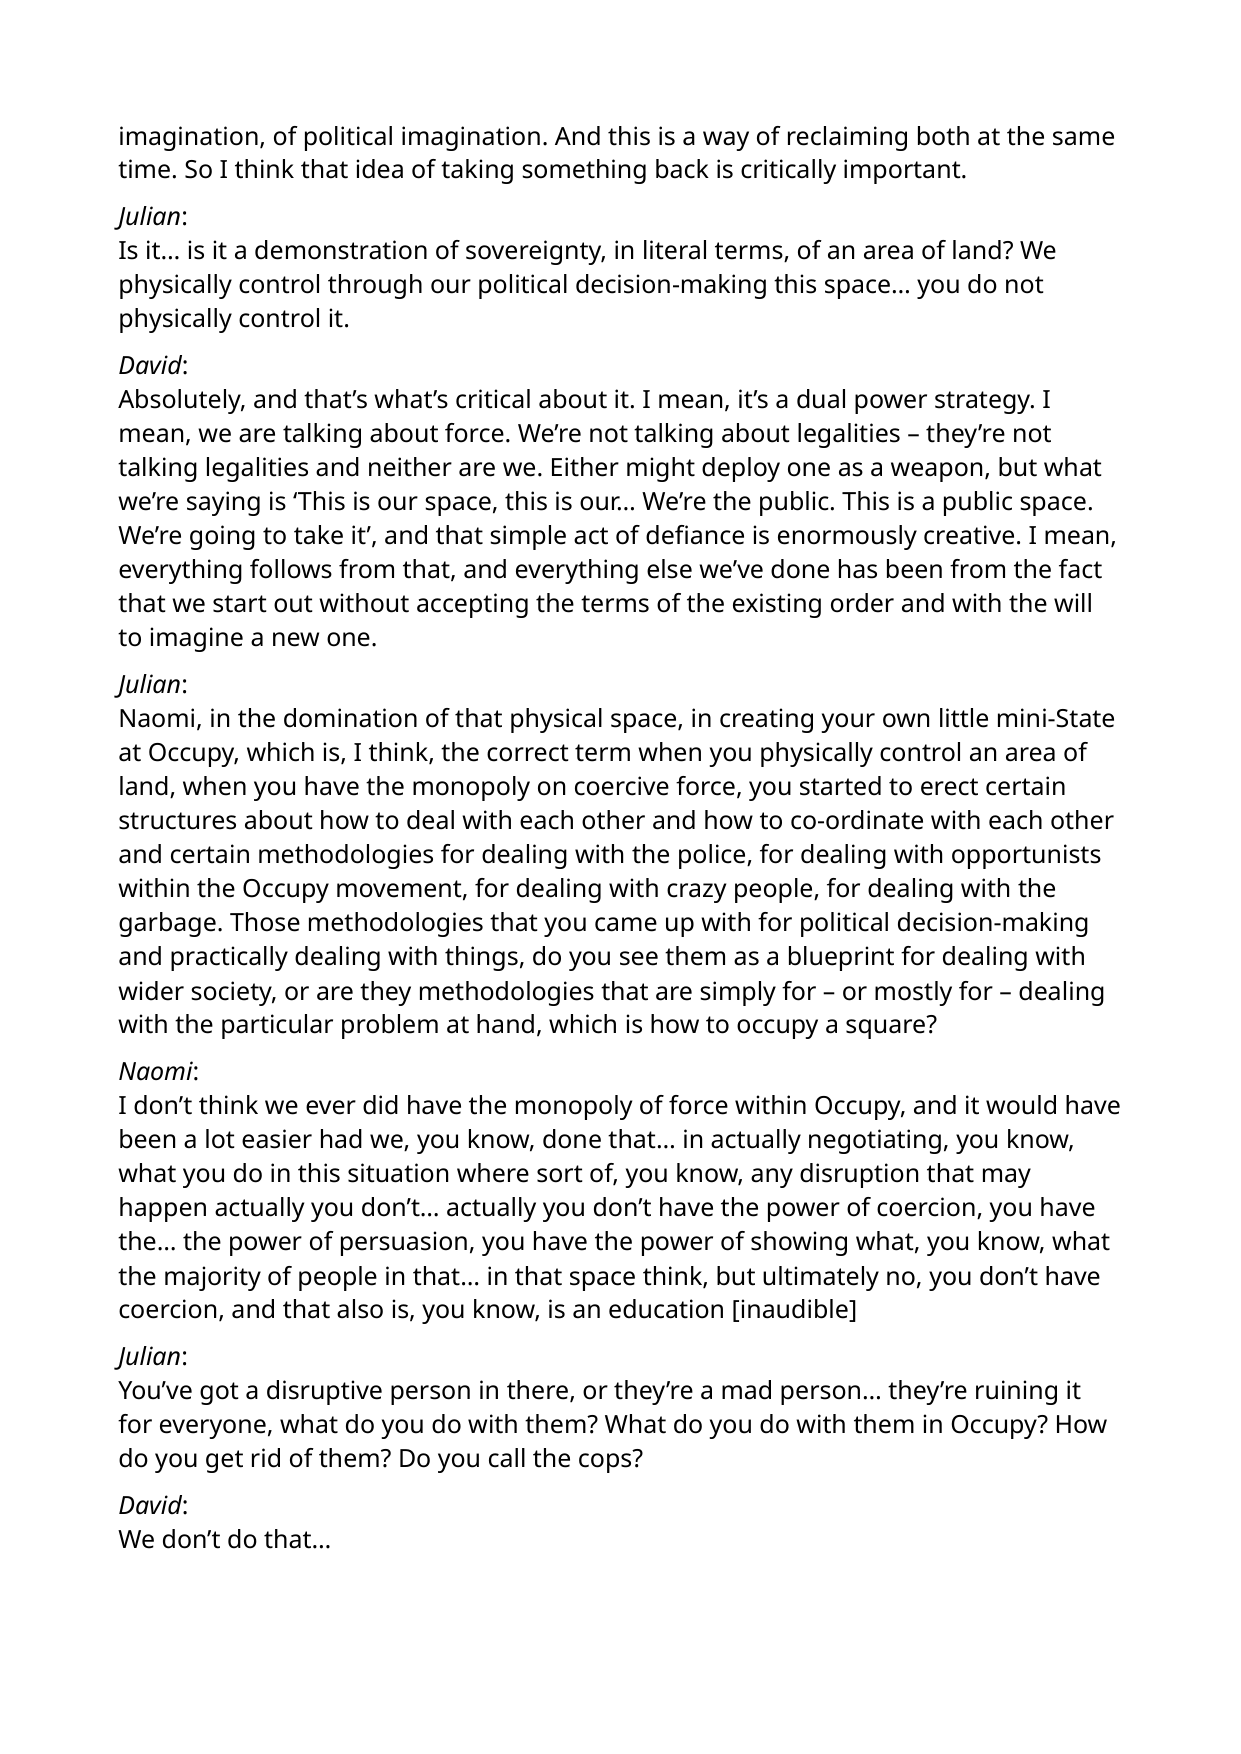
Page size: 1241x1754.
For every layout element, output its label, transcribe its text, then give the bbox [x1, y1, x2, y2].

text David: We don’t do that… [118, 1487, 1122, 1556]
text Julian: Naomi, in the domination of that physical space, in creating your own little mini-State at Occupy, which is, I think, the correct term when you physically control an area of land, when you have the monopoly on coercive force, you started to erect certain structures about how to deal with each other and how to co-ordinate with each other and certain methodologies for dealing with the police, for dealing with opportunists within the Occupy movement, for dealing with crazy people, for dealing with the garbage. Those methodologies that you came up with for political decision-making and practically dealing with things, do you see them as a blueprint for dealing with wider society, or are they methodologies that are simply for – or mostly for – dealing with the particular problem at hand, which is how to occupy a square? [118, 667, 1122, 1041]
text Julian: Is it… is it a demonstration of sovereignty, in literal terms, of an area of land? We physically control through our political decision-making this space… you do not physically control it. [118, 199, 1122, 335]
text Naomi: I don’t think we ever did have the monopoly of force within Occupy, and it would have been a lot easier had we, you know, done that… in actually negotiating, you know, what you do in this situation where sort of, you know, any disruption that may happen actually you don’t… actually you don’t have the power of coercion, you have the… the power of persuasion, you have the power of showing what, you know, what the majority of people in that… in that space think, but ultimately no, you don’t have coercion, and that also is, you know, is an education [inaudible] [118, 1054, 1122, 1326]
text Julian: You’ve got a disruptive person in there, or they’re a mad person… they’re ruining it for everyone, what do you do with them? What do you do with them in Occupy? How do you get rid of them? Do you call the cops? [118, 1339, 1122, 1475]
text imagination, of political imagination. And this is a way of reclaiming both at the same time. So I think that idea of taking something back is critically important. [118, 118, 1122, 186]
text David: Absolutely, and that’s what’s critical about it. I mean, it’s a dual power strategy. I mean, we are talking about force. We’re not talking about legalities – they’re not talking legalities and neither are we. Either might deploy one as a weapon, but what we’re saying is ‘This is our space, this is our… We’re the public. This is a public space. We’re going to take it’, and that simple act of defiance is enormously creative. I mean, everything follows from that, and everything else we’ve done has been from the fact that we start out without accepting the terms of the existing order and with the will to imagine a new one. [118, 347, 1122, 654]
